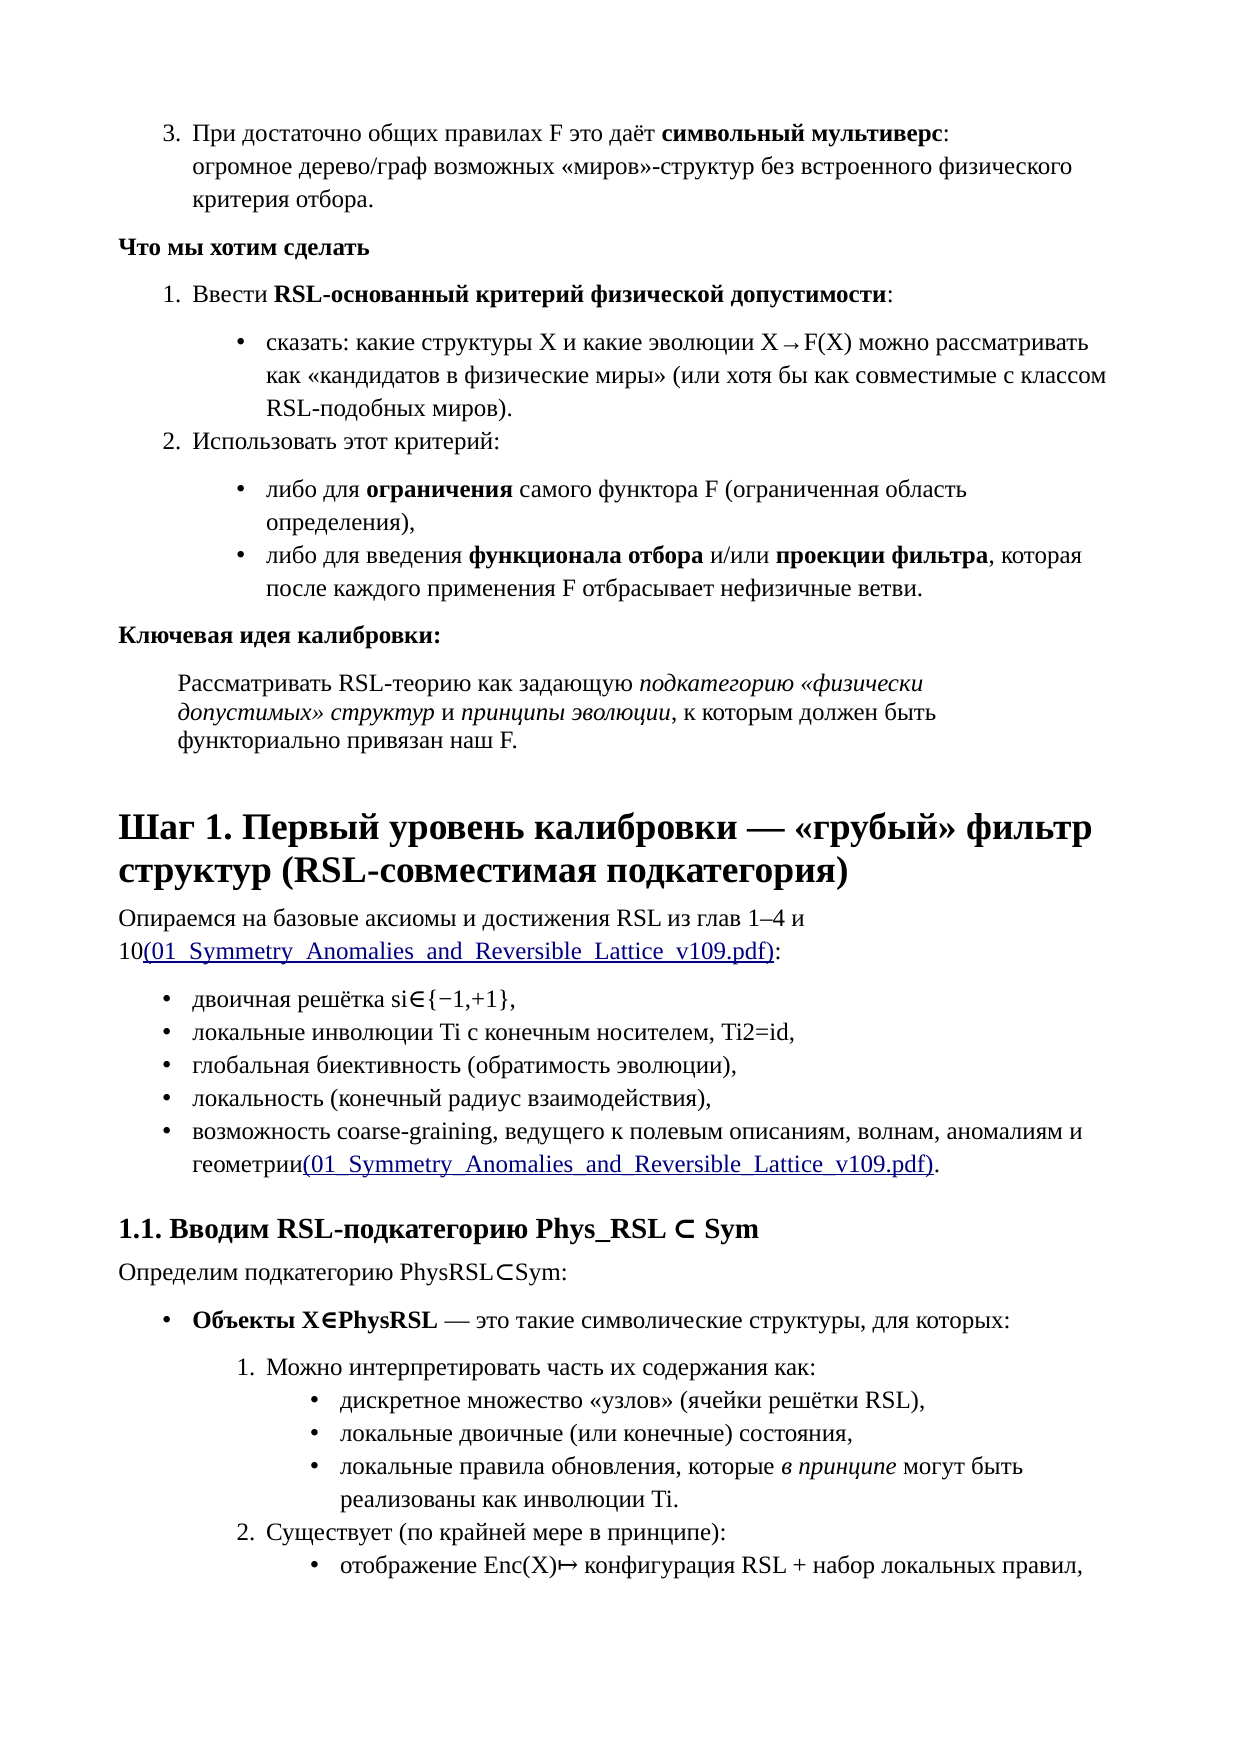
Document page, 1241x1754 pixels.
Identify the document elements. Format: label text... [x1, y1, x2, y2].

list локальные двоичные (или конечные) состояния, [310, 1418, 1122, 1447]
list дискретное множество «узлов» (ячейки решётки RSL), [310, 1385, 1122, 1414]
list сказать: какие структуры X и какие эволюции X→F(X) можно рассматривать как «кандидатов в физические миры» (или хотя бы как совместимые с классом RSL‑подобных миров). [236, 327, 1122, 422]
text Ключевая идея калибровки: [118, 620, 1122, 649]
list возможность coarse‑graining, ведущего к полевым описаниям, волнам, аномалиям и геометрии(01_Symmetry_Anomalies_and_Reversible_Lattice_v109.pdf). [162, 1116, 1122, 1178]
subtitle 1.1. Вводим RSL‑подкатегорию Phys_RSL ⊂ Sym [118, 1211, 1122, 1245]
list двоичная решётка si∈{−1,+1}, [162, 984, 1122, 1013]
text Рассматривать RSL‑теорию как задающую подкатегорию «физически допустимых» структур и принципы эволюции, к которым должен быть функториально привязан наш F. [177, 668, 1063, 754]
list либо для ограничения самого функтора F (ограниченная область определения), [236, 474, 1122, 535]
text Определим подкатегорию PhysRSL⊂Sym: [118, 1257, 1122, 1286]
list Использовать этот критерий: [162, 426, 1122, 455]
text Что мы хотим сделать [118, 232, 1122, 261]
text Опираемся на базовые аксиомы и достижения RSL из глав 1–4 и 10(01_Symmetry_Anomalies_and_Reversible_Lattice_v109.pdf): [118, 903, 1122, 965]
list Ввести RSL‑основанный критерий физической допустимости: [162, 279, 1122, 308]
list При достаточно общих правилах F это даёт символьный мультиверс: огромное дерево/граф возможных «миров»-структур без встроенного физического критерия отбора. [162, 118, 1122, 213]
list локальные инволюции Ti с конечным носителем, Ti2=id, [162, 1017, 1122, 1046]
list локальность (конечный радиус взаимодействия), [162, 1083, 1122, 1112]
list отображение Enc(X)↦ конфигурация RSL + набор локальных правил, [310, 1551, 1122, 1579]
list локальные правила обновления, которые в принципе могут быть реализованы как инволюции Ti. [310, 1451, 1122, 1513]
list глобальная биективность (обратимость эволюции), [162, 1050, 1122, 1079]
list либо для введения функционала отбора и/или проекции фильтра, которая после каждого применения F отбрасывает нефизичные ветви. [236, 540, 1122, 601]
list Можно интерпретировать часть их содержания как: [236, 1352, 1122, 1381]
list Существует (по крайней мере в принципе): [236, 1517, 1122, 1546]
list Объекты X∈PhysRSL — это такие символические структуры, для которых: [162, 1305, 1122, 1333]
subtitle Шаг 1. Первый уровень калибровки — «грубый» фильтр структур (RSL‑совместимая подкатегория) [118, 804, 1122, 891]
